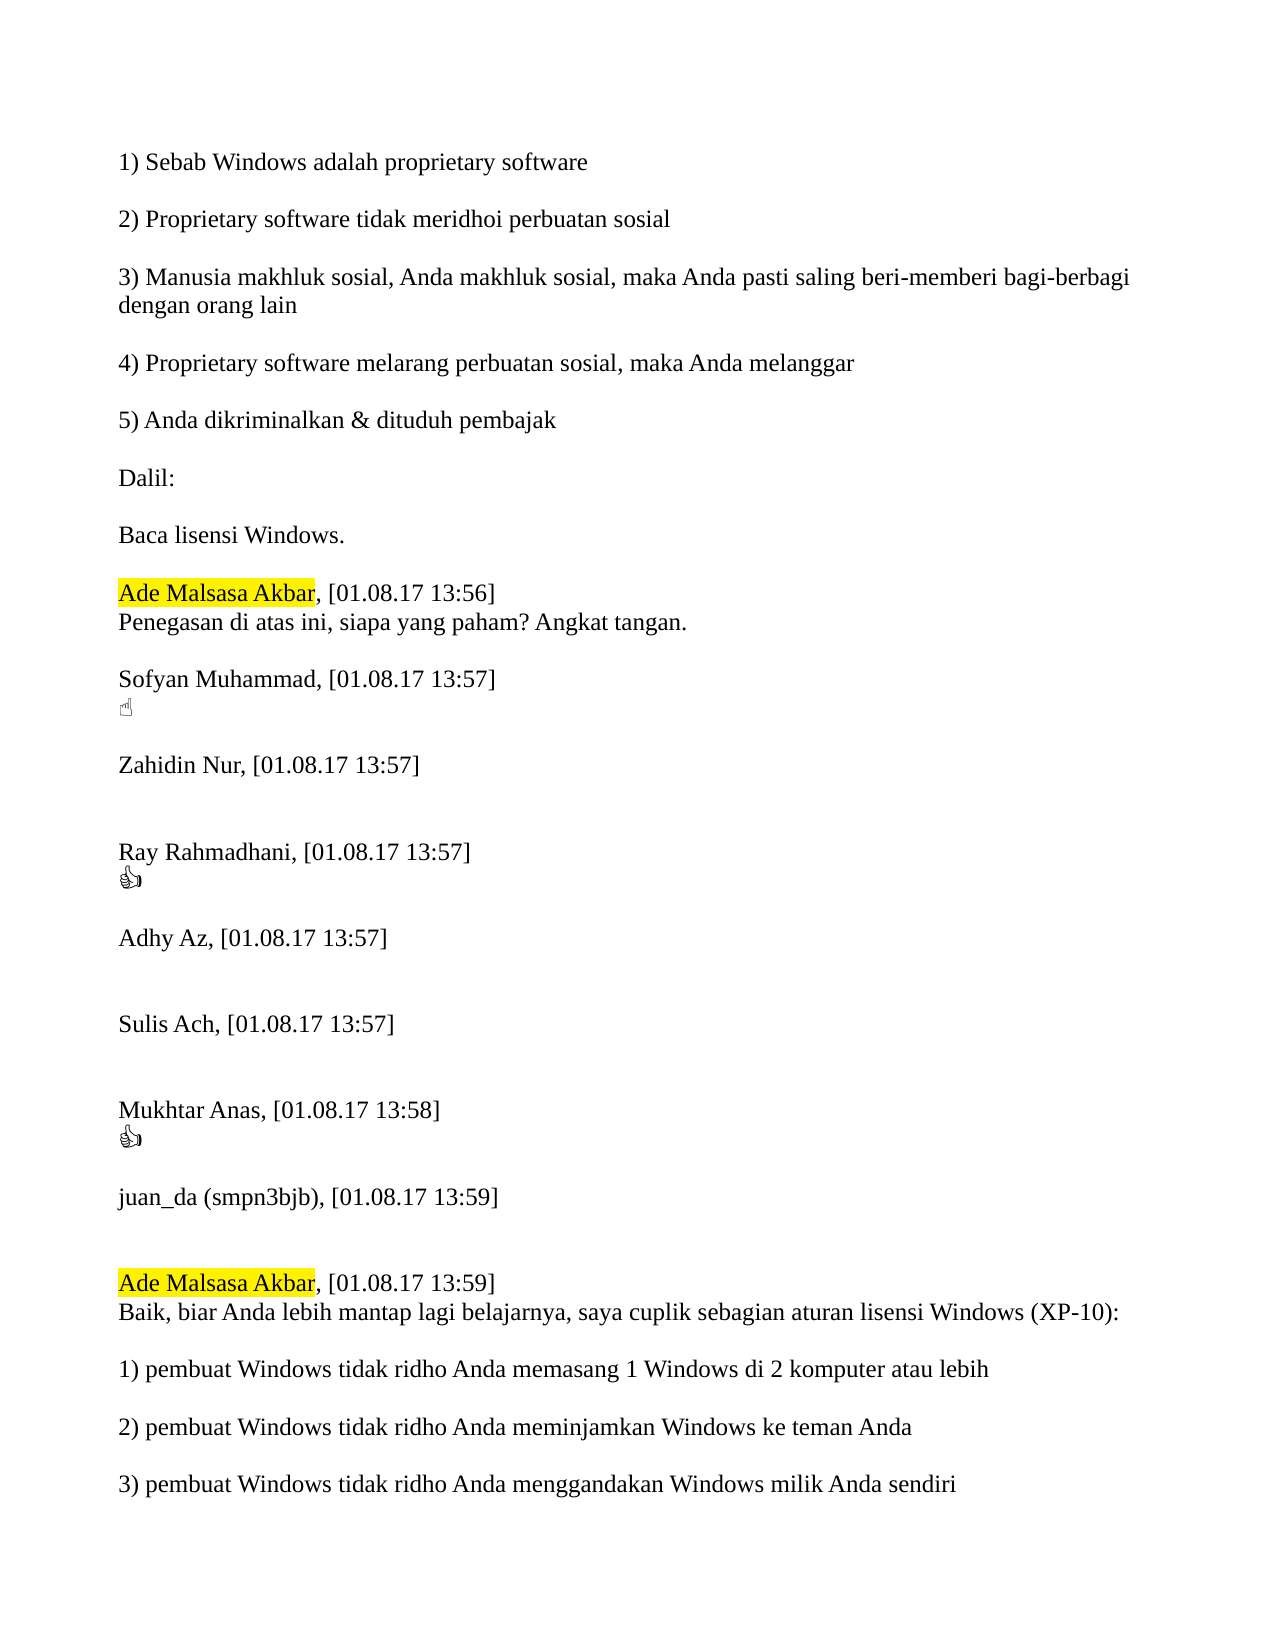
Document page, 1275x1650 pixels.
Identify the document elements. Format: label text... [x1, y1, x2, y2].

text juan_da (smpn3bjb), [01.08.17 13:59] [118, 1182, 1157, 1211]
text ✋️ [118, 779, 1157, 808]
text 2) pembuat Windows tidak ridho Anda meminjamkan Windows ke teman Anda [118, 1412, 1157, 1441]
text ☝️ [118, 693, 1157, 722]
text Ade Malsasa Akbar, [01.08.17 13:59] [118, 1268, 1157, 1297]
text 3) pembuat Windows tidak ridho Anda menggandakan Windows milik Anda sendiri [118, 1469, 1157, 1498]
text 👍 [118, 1124, 1157, 1153]
text Zahidin Nur, [01.08.17 13:57] [118, 751, 1157, 779]
text Mukhtar Anas, [01.08.17 13:58] [118, 1096, 1157, 1124]
text Dalil: [118, 463, 1157, 492]
text 🙏 [118, 1211, 1157, 1239]
text ✋️ [118, 952, 1157, 981]
text 🙋 [118, 1038, 1157, 1067]
text 5) Anda dikriminalkan & dituduh pembajak [118, 406, 1157, 434]
text 4) Proprietary software melarang perbuatan sosial, maka Anda melanggar [118, 348, 1157, 377]
text Adhy Az, [01.08.17 13:57] [118, 923, 1157, 952]
text Baca lisensi Windows. [118, 521, 1157, 549]
text Ade Malsasa Akbar, [01.08.17 13:56] [118, 578, 1157, 607]
text Baik, biar Anda lebih mantap lagi belajarnya, saya cuplik sebagian aturan lisensi Windows (XP-10): [118, 1297, 1157, 1326]
text 2) Proprietary software tidak meridhoi perbuatan sosial [118, 204, 1157, 233]
text Sofyan Muhammad, [01.08.17 13:57] [118, 664, 1157, 693]
text 3) Manusia makhluk sosial, Anda makhluk sosial, maka Anda pasti saling beri-memberi bagi-berbagi dengan orang lain [118, 262, 1157, 319]
text 1) pembuat Windows tidak ridho Anda memasang 1 Windows di 2 komputer atau lebih [118, 1354, 1157, 1383]
text Penegasan di atas ini, siapa yang paham? Angkat tangan. [118, 607, 1157, 636]
text 👍 [118, 866, 1157, 894]
text Ray Rahmadhani, [01.08.17 13:57] [118, 837, 1157, 866]
text 1) Sebab Windows adalah proprietary software [118, 147, 1157, 176]
text Sulis Ach, [01.08.17 13:57] [118, 1009, 1157, 1038]
